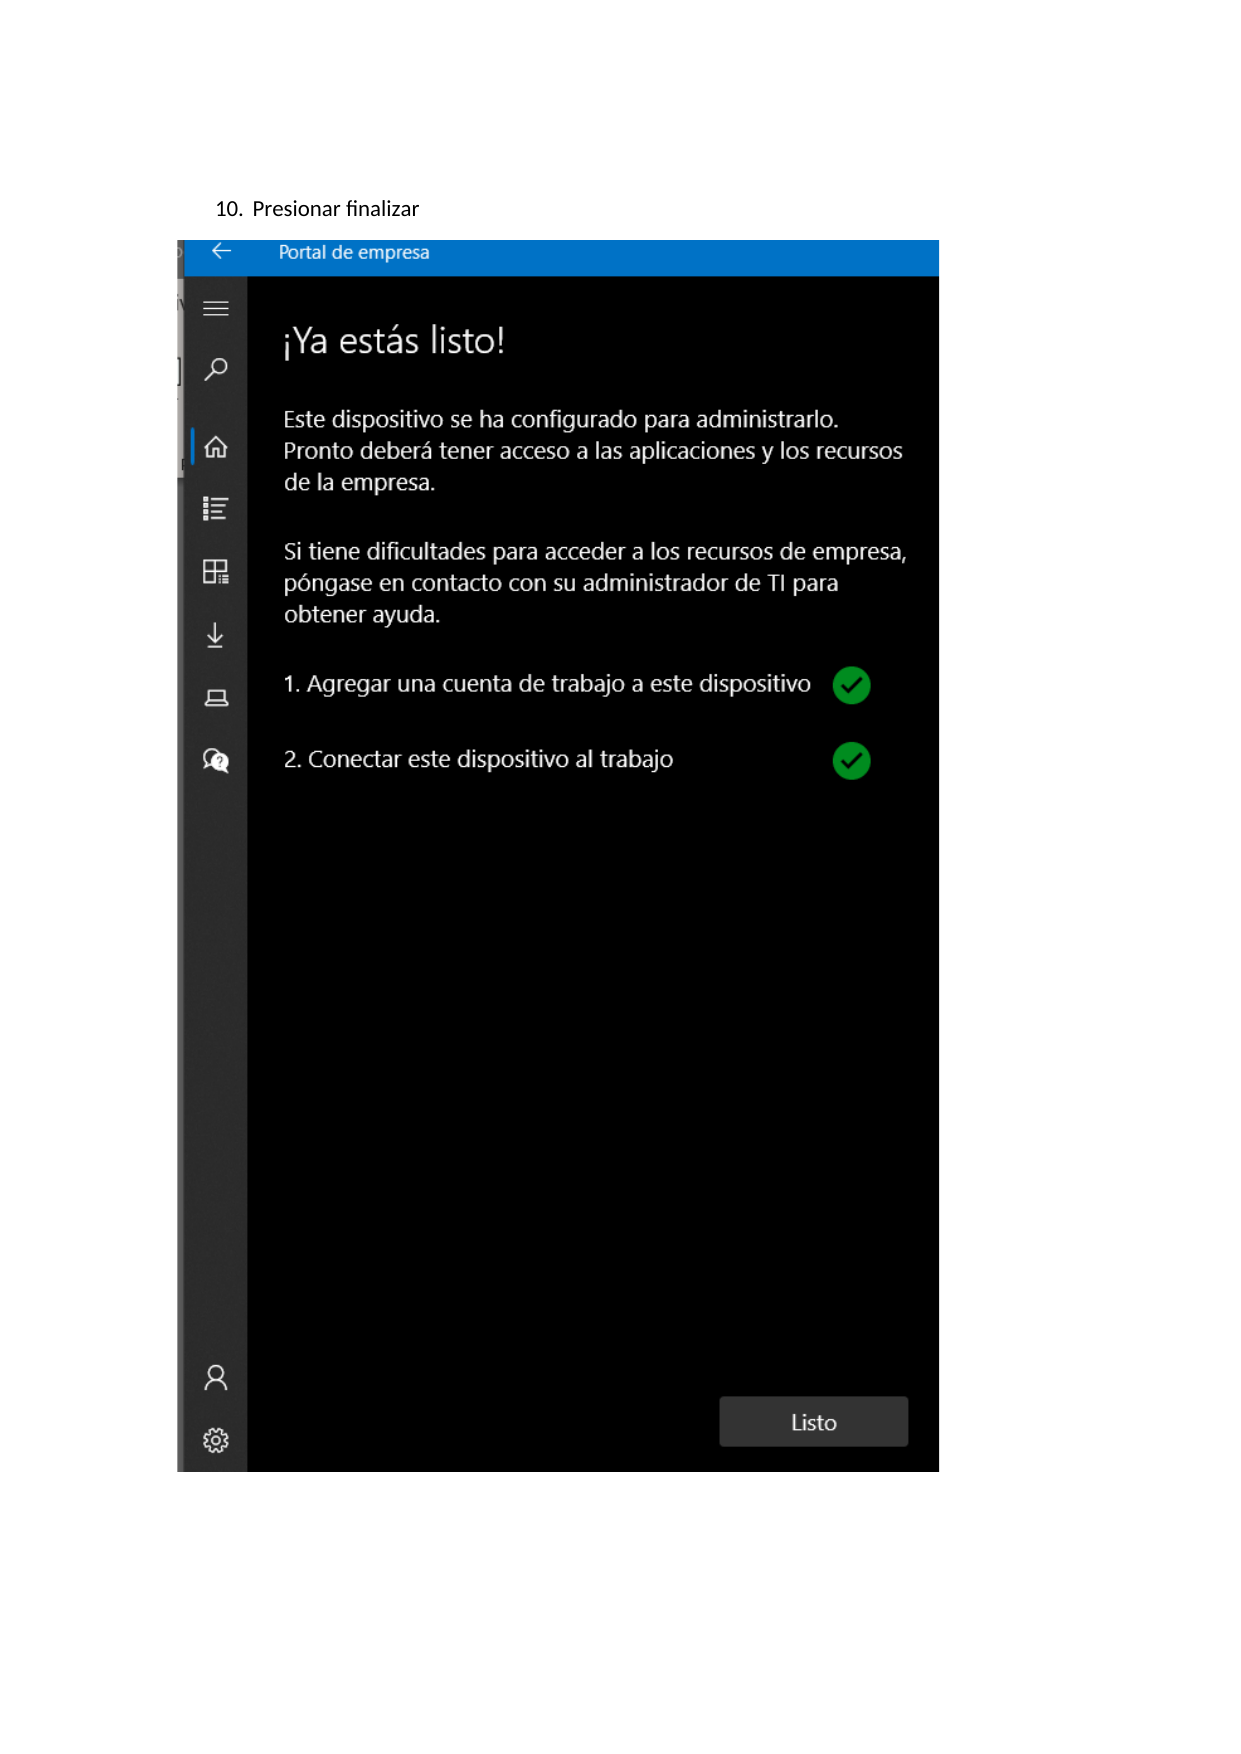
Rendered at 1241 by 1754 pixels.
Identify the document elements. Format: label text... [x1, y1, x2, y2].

list Presionar finalizar [215, 194, 1063, 222]
